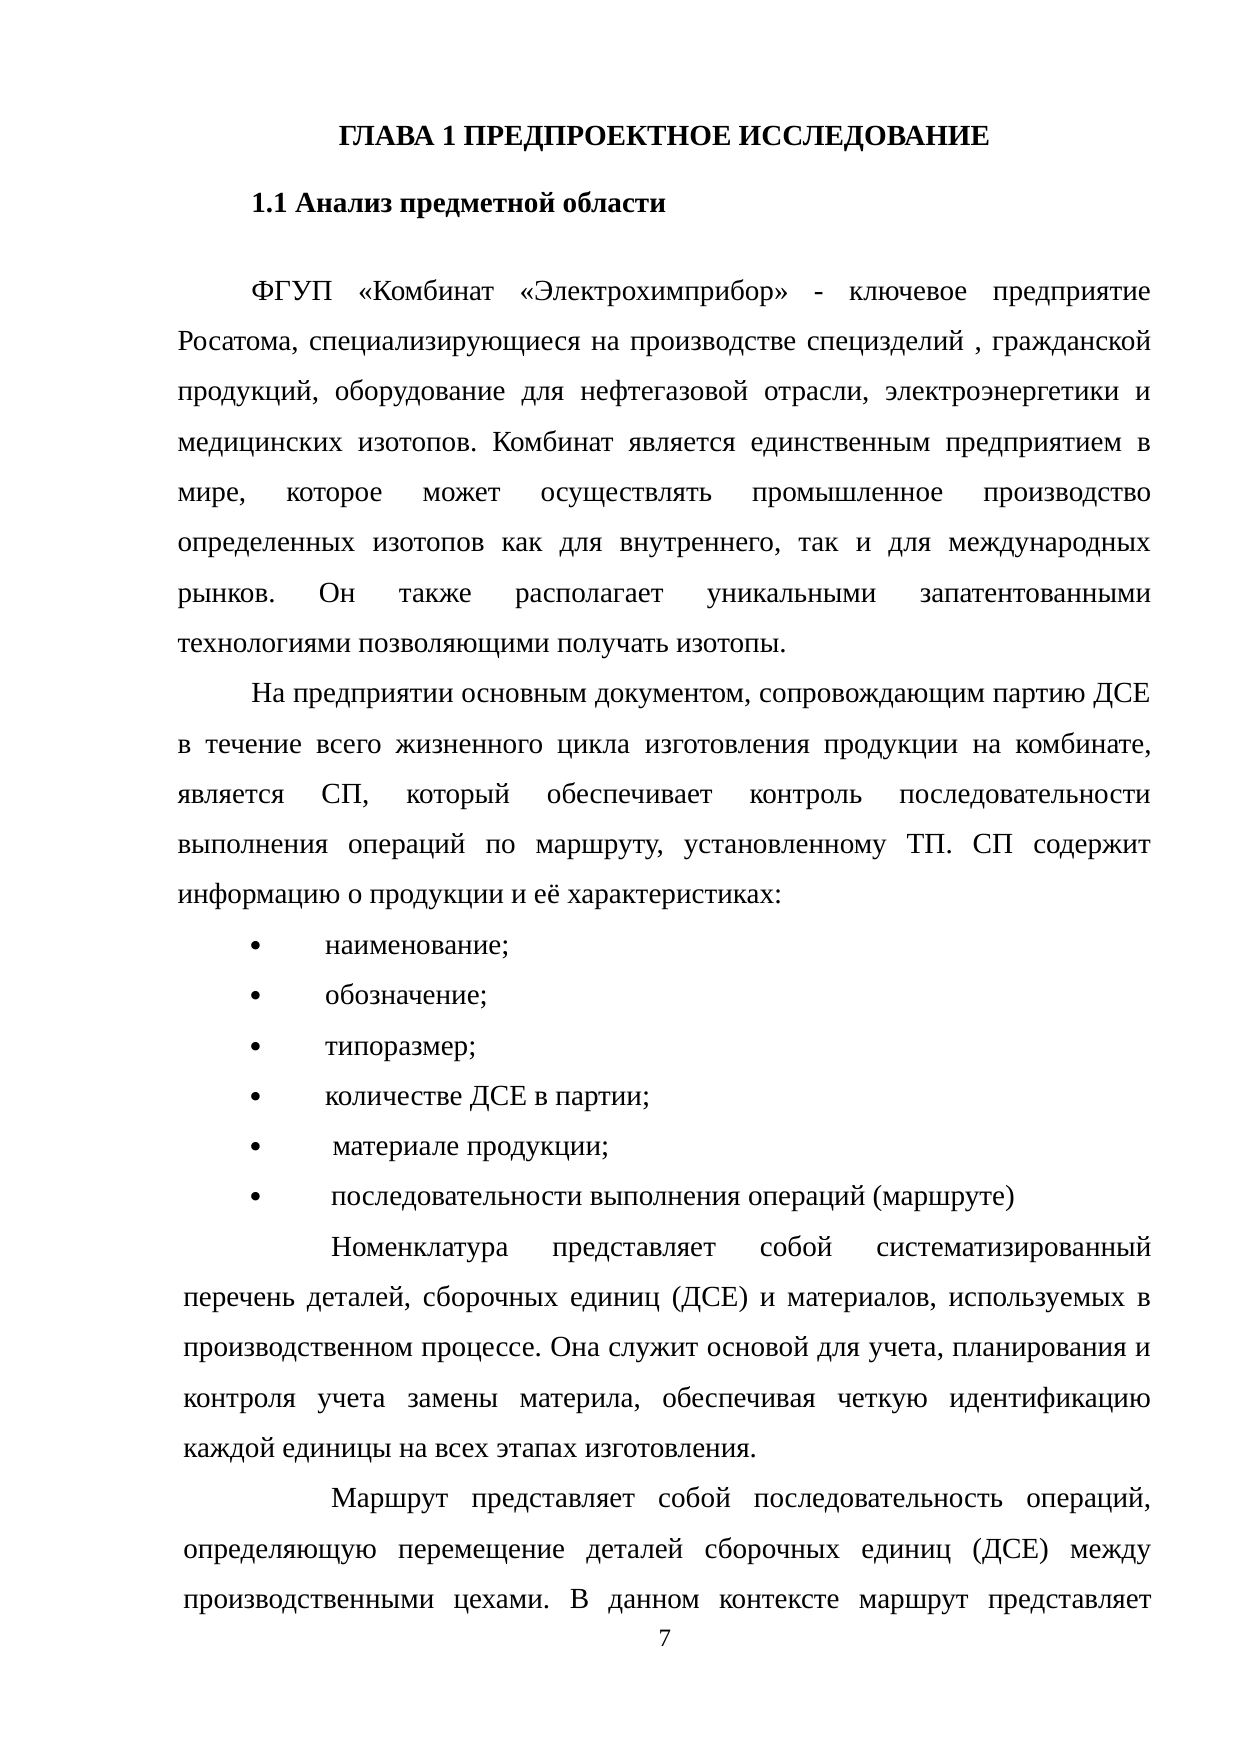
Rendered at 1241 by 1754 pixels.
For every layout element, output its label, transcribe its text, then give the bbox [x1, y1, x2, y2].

list наименование; [177, 927, 1152, 961]
list обозначение; [177, 977, 1152, 1011]
list материале продукции; [177, 1128, 1152, 1162]
text Маршрут представляет собой последовательность операций, определяющую перемещение деталей сборочных единиц (ДСЕ) между производственными цехами. В данном контексте маршрут представляет [183, 1480, 1152, 1614]
list последовательности выполнения операций (маршруте) [183, 1178, 1152, 1212]
subtitle ГЛАВА 1 ПРЕДПРОЕКТНОЕ ИССЛЕДОВАНИЕ [177, 118, 1152, 152]
list типоразмер; [177, 1028, 1152, 1061]
list количестве ДСЕ в партии; [177, 1078, 1152, 1111]
text Номенклатура представляет собой систематизированный перечень деталей, сборочных единиц (ДСЕ) и материалов, используемых в производственном процессе. Она служит основой для учета, планирования и контроля учета замены материла, обеспечивая четкую идентификацию каждой единицы на всех этапах изготовления. [183, 1229, 1152, 1464]
text На предприятии основным документом, сопровождающим партию ДСЕ в течение всего жизненного цикла изготовления продукции на комбинате, является СП, который обеспечивает контроль последовательности выполнения операций по маршруту, установленному ТП. СП содержит информацию о продукции и её характеристиках: [177, 675, 1152, 910]
subtitle 1.1 Анализ предметной области [177, 185, 1152, 219]
text ФГУП «Комбинат «Электрохимприбор» - ключевое предприятие Росатома, специализирующиеся на производстве специзделий , гражданской продукций, оборудование для нефтегазовой отрасли, электроэнергетики и медицинских изотопов. Комбинат является единственным предприятием в мире, которое может осуществлять промышленное производство определенных изотопов как для внутреннего, так и для международных рынков. Он также располагает уникальными запатентованными технологиями позволяющими получать изотопы. [177, 273, 1152, 659]
